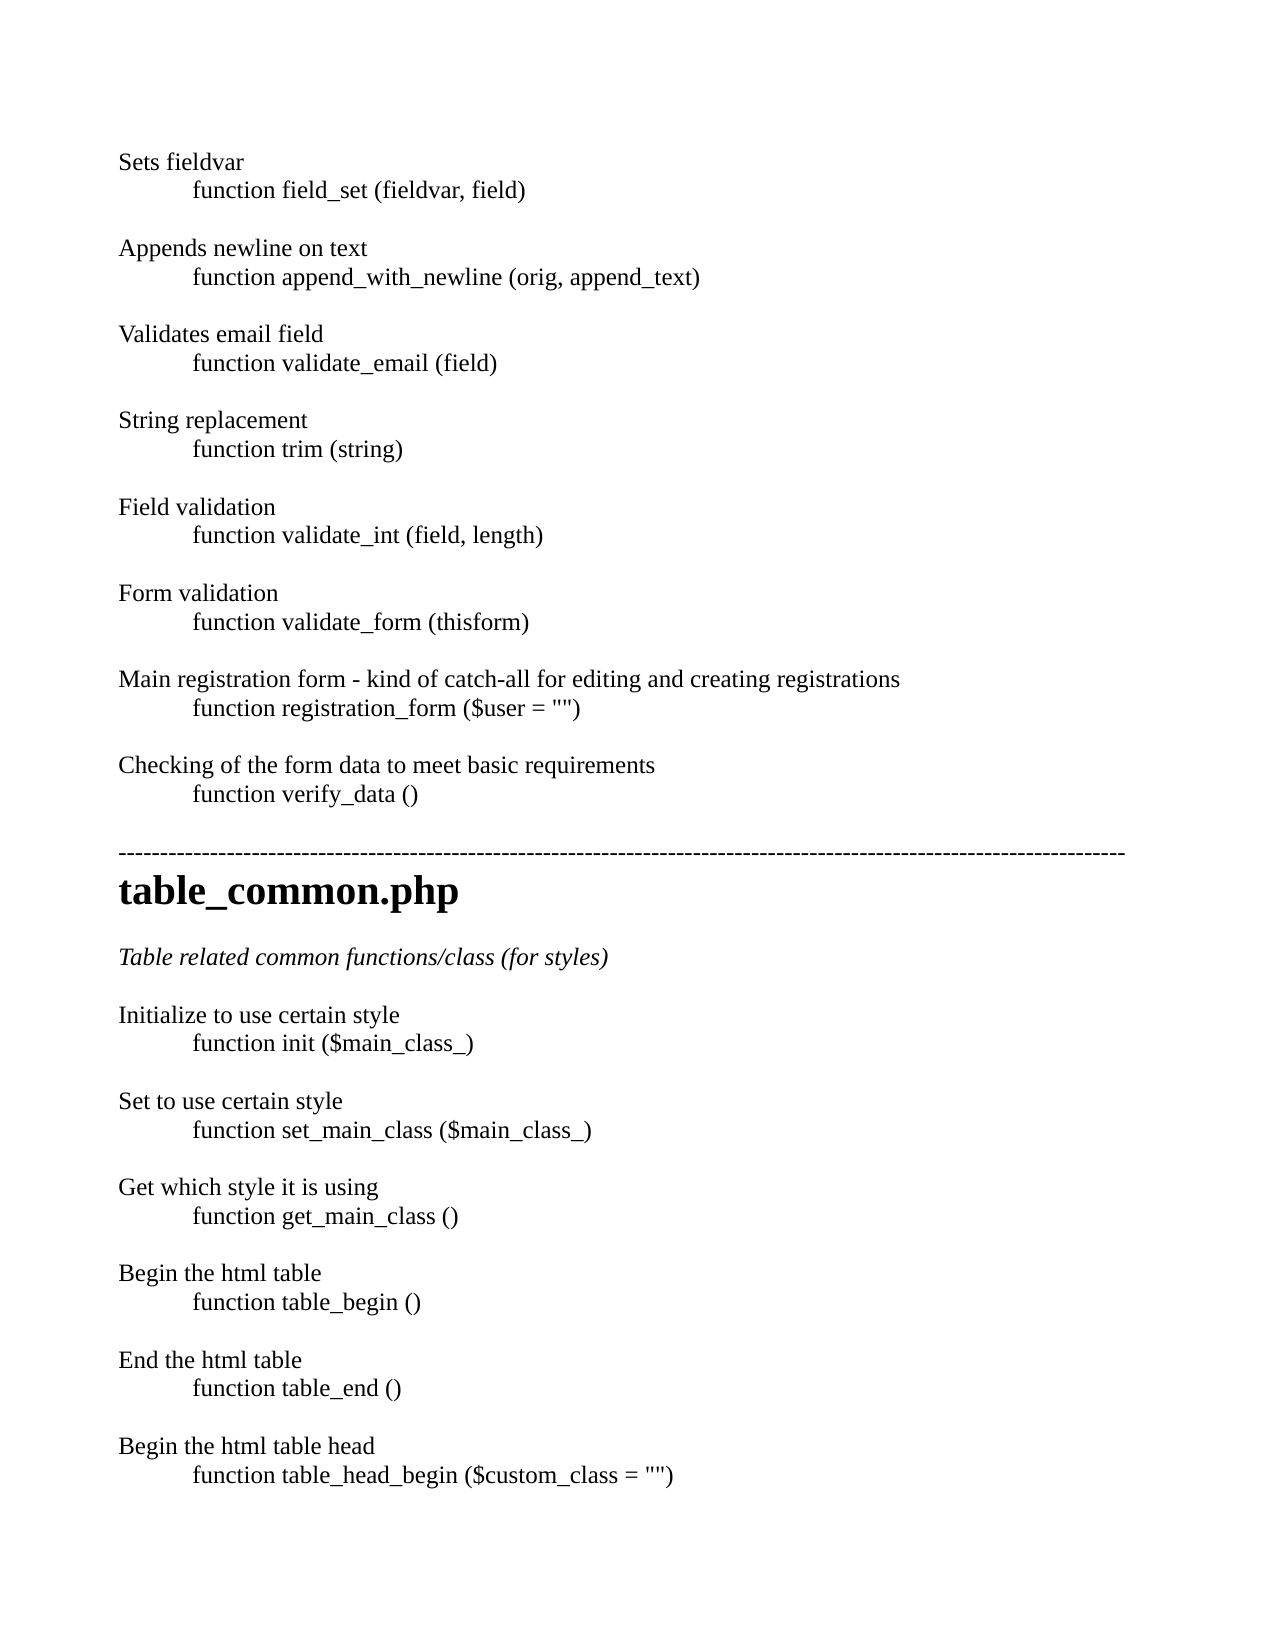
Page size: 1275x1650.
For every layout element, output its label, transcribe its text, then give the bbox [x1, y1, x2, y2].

text function append_with_newline (orig, append_text) [118, 262, 1157, 291]
text Begin the html table head [118, 1431, 1157, 1460]
text function table_end () [118, 1373, 1157, 1402]
text Appends newline on text [118, 233, 1157, 262]
text function validate_email (field) [118, 348, 1157, 377]
text function validate_int (field, length) [118, 521, 1157, 549]
text function get_main_class () [118, 1201, 1157, 1230]
text function table_begin () [118, 1287, 1157, 1316]
text table_common.php [118, 866, 1157, 913]
text Sets fieldvar [118, 147, 1157, 176]
text Main registration form - kind of catch-all for editing and creating registrations [118, 664, 1157, 693]
text Table related common functions/class (for styles) [118, 942, 1157, 971]
text function validate_form (thisform) [118, 607, 1157, 636]
text End the html table [118, 1345, 1157, 1373]
text Set to use certain style [118, 1086, 1157, 1115]
text Checking of the form data to meet basic requirements [118, 751, 1157, 779]
text function verify_data () [118, 779, 1157, 808]
text Field validation [118, 492, 1157, 521]
text Initialize to use certain style [118, 1000, 1157, 1028]
text Begin the html table [118, 1258, 1157, 1287]
text function set_main_class ($main_class_) [118, 1115, 1157, 1143]
text function registration_form ($user = "") [118, 693, 1157, 722]
text function field_set (fieldvar, field) [118, 176, 1157, 204]
text ------------------------------------------------------------------------------------------------------------------------- [118, 837, 1157, 866]
text function table_head_begin ($custom_class = "") [118, 1460, 1157, 1488]
text String replacement [118, 406, 1157, 434]
text Form validation [118, 578, 1157, 607]
text Get which style it is using [118, 1172, 1157, 1201]
text Validates email field [118, 319, 1157, 348]
text function init ($main_class_) [118, 1028, 1157, 1057]
text function trim (string) [118, 434, 1157, 463]
